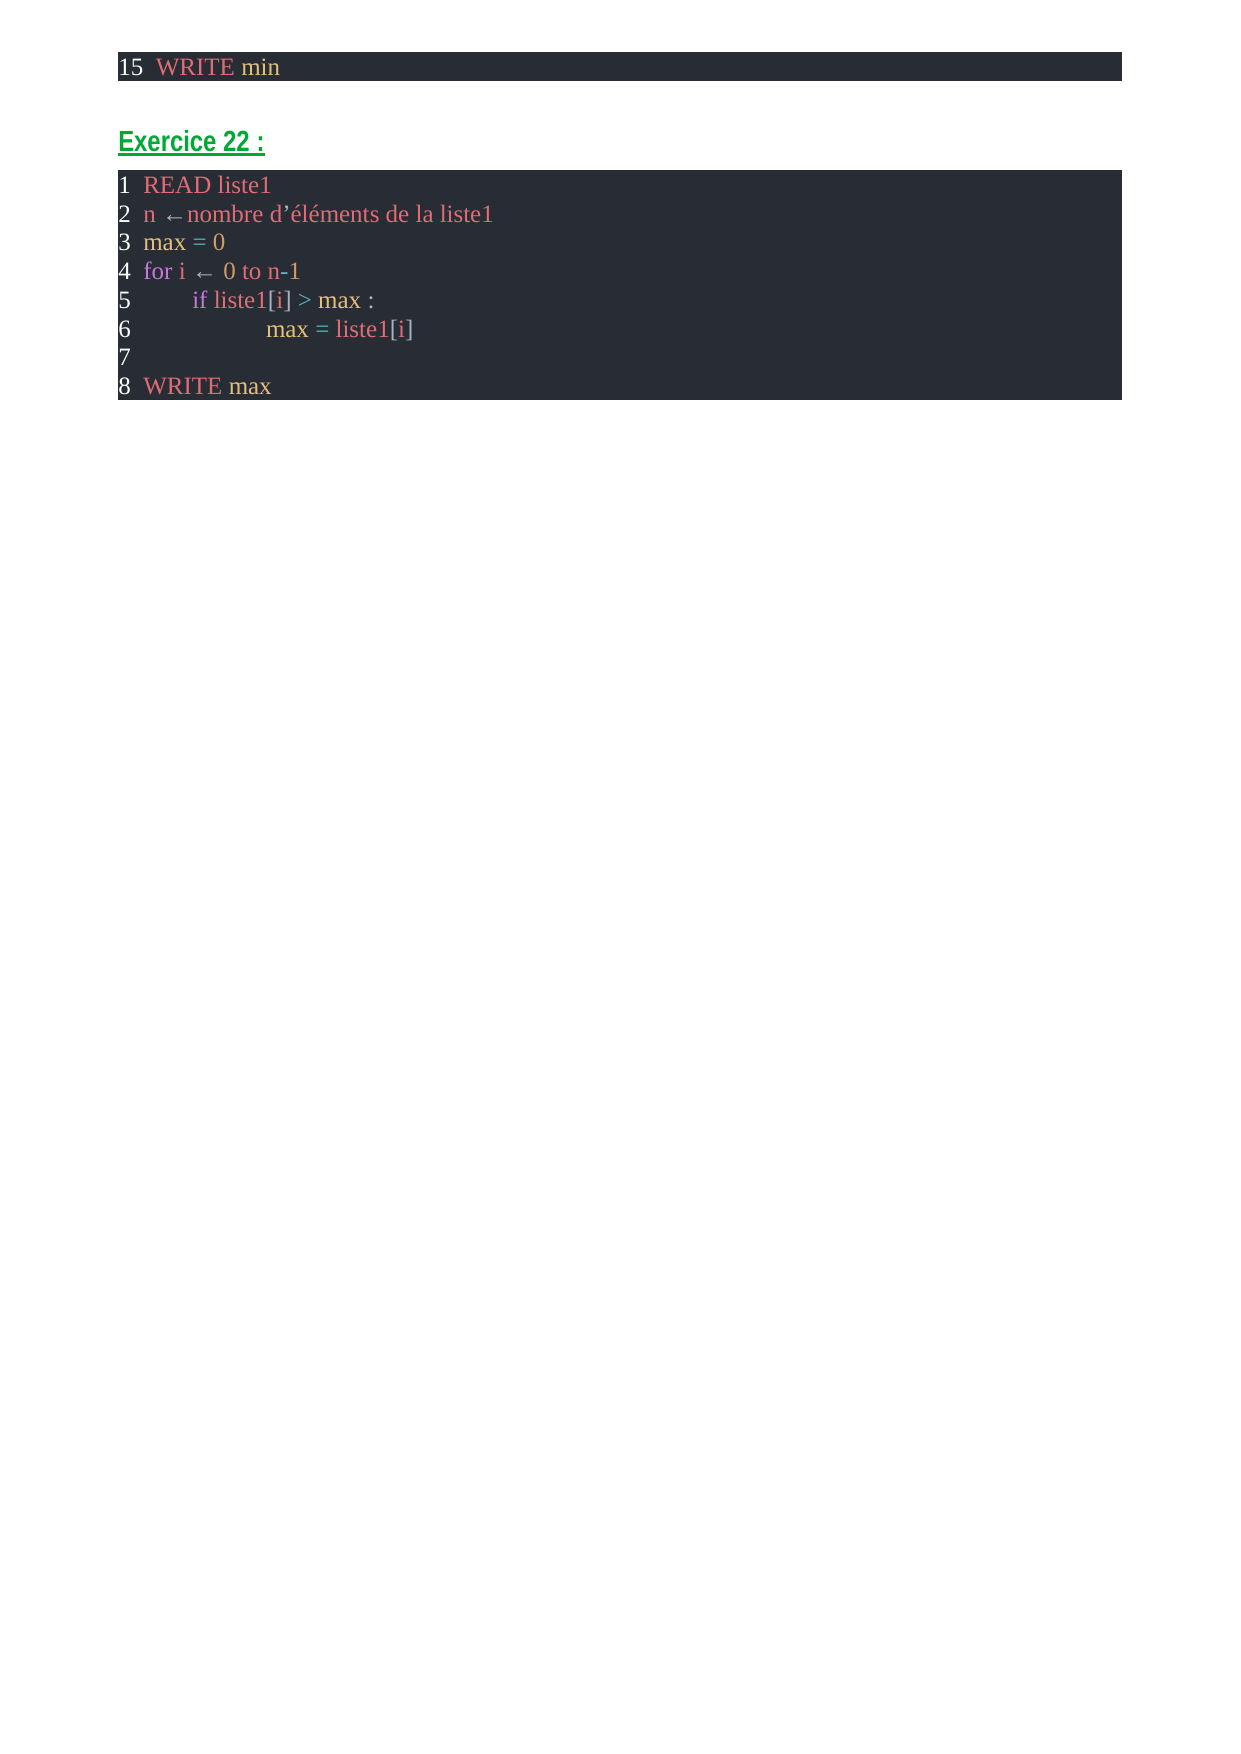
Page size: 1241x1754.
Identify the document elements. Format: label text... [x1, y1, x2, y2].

text 2 n ←nombre d’éléments de la liste1 [118, 199, 1122, 227]
text 5 if liste1[i] > max : [118, 285, 1122, 314]
text 4 for i ← 0 to n-1 [118, 256, 1122, 285]
text 8 WRITE max [118, 371, 1122, 400]
subtitle Exercice 22 : [264, 124, 1122, 157]
text 7 [118, 342, 1122, 371]
text 15 WRITE min [118, 52, 1122, 81]
text 3 max = 0 [118, 227, 1122, 256]
text 6 max = liste1[i] [118, 314, 1122, 342]
text 1 READ liste1 [118, 170, 1122, 199]
